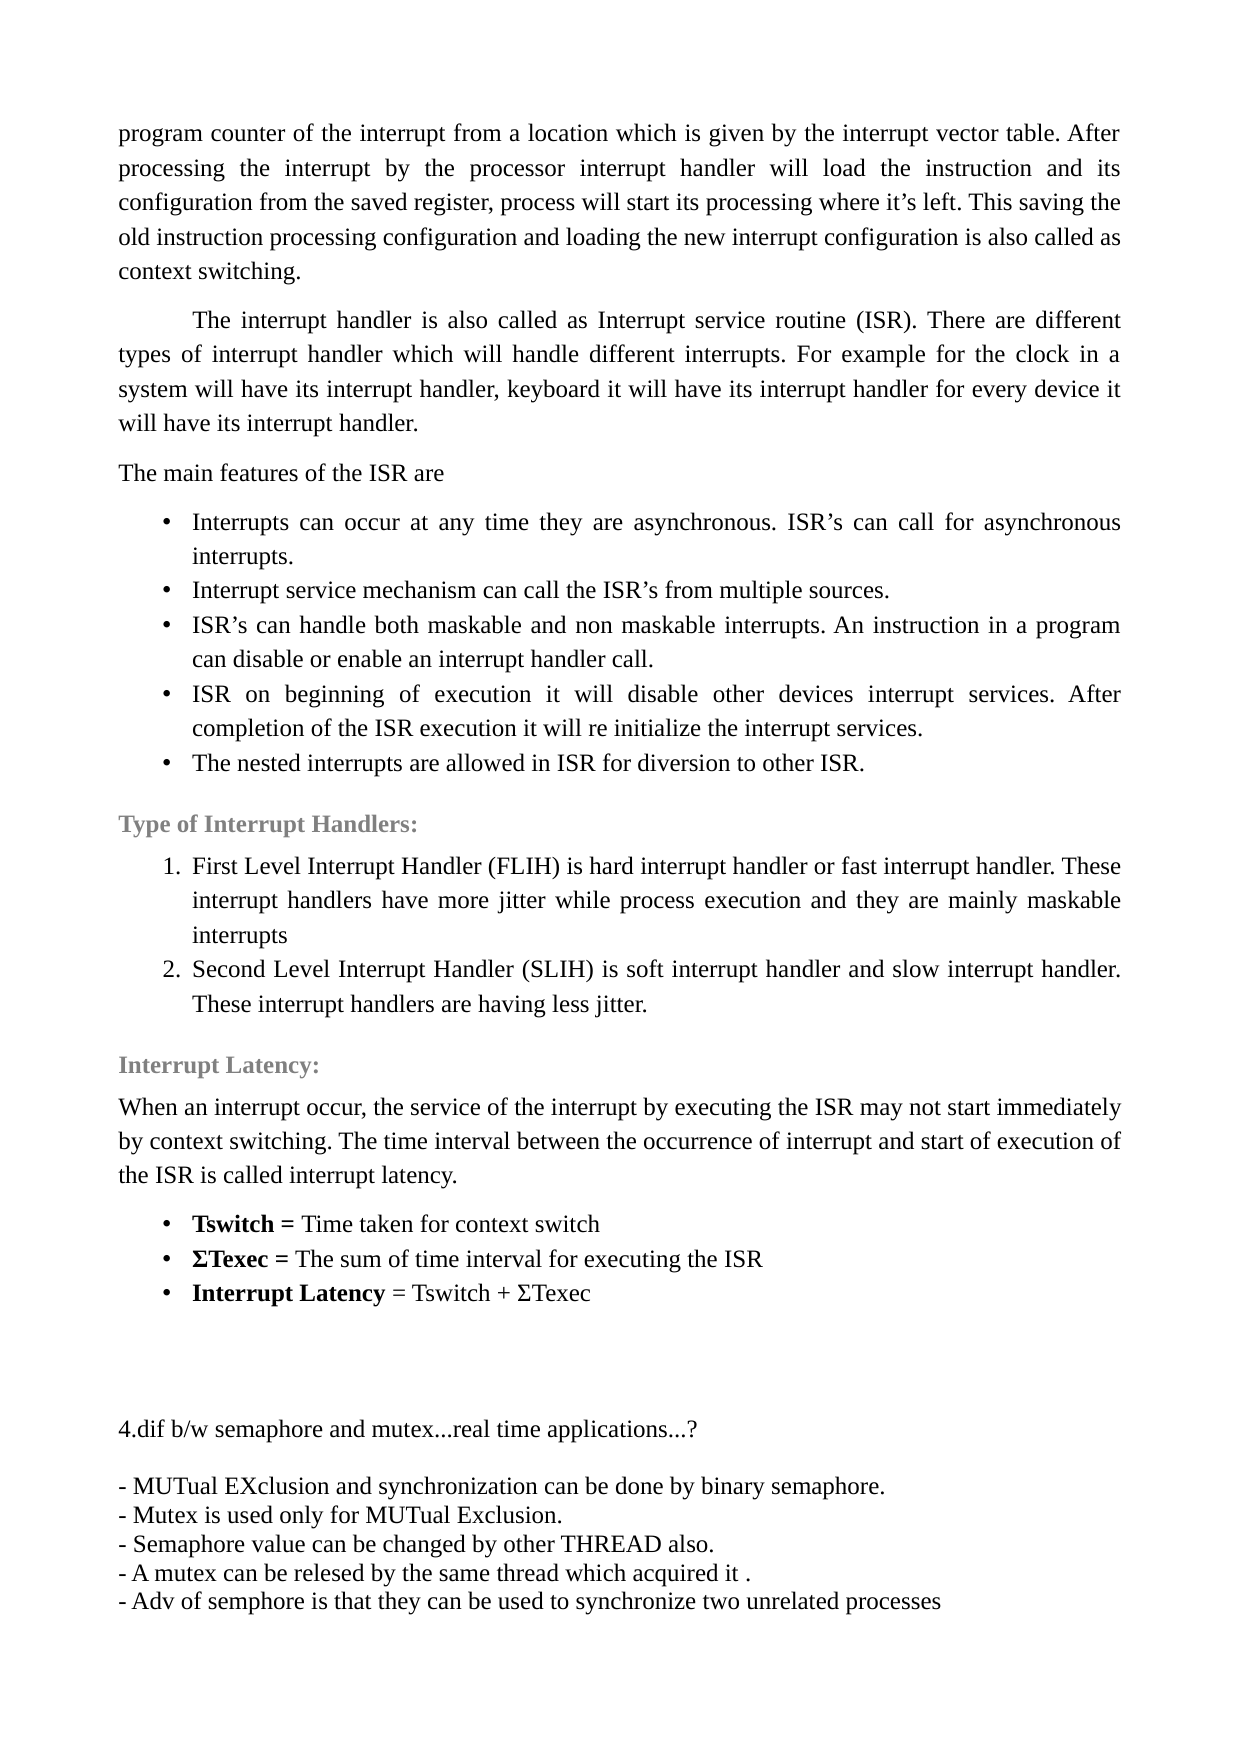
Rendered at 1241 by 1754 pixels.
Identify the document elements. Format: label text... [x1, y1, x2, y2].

list ΣTexec = The sum of time interval for executing the ISR [162, 1244, 1122, 1273]
list Interrupt Latency = Tswitch + ΣTexec [162, 1278, 1122, 1307]
text - Mutex is used only for MUTual Exclusion. [118, 1500, 1122, 1529]
list Second Level Interrupt Handler (SLIH) is soft interrupt handler and slow interrupt handler. These interrupt handlers are having less jitter. [162, 954, 1122, 1017]
text The interrupt handler is also called as Interrupt service routine (ISR). There are different types of interrupt handler which will handle different interrupts. For example for the clock in a system will have its interrupt handler, keyboard it will have its interrupt handler for every device it will have its interrupt handler. [118, 305, 1122, 437]
list ISR on beginning of execution it will disable other devices interrupt services. After completion of the ISR execution it will re initialize the interrupt services. [162, 679, 1122, 742]
text - A mutex can be relesed by the same thread which acquired it . [118, 1558, 1122, 1586]
list ISR’s can handle both maskable and non maskable interrupts. An instruction in a program can disable or enable an interrupt handler call. [162, 610, 1122, 673]
text - MUTual EXclusion and synchronization can be done by binary semaphore. [118, 1471, 1122, 1500]
text When an interrupt occur, the service of the interrupt by executing the ISR may not start immediately by context switching. The time interval between the occurrence of interrupt and start of execution of the ISR is called interrupt latency. [118, 1092, 1122, 1189]
text - Adv of semphore is that they can be used to synchronize two unrelated processes [118, 1586, 1122, 1615]
list Interrupts can occur at any time they are asynchronous. ISR’s can call for asynchronous interrupts. [162, 507, 1122, 570]
text 4.dif b/w semaphore and mutex...real time applications...? [118, 1414, 1122, 1443]
list Tswitch = Time taken for context switch [162, 1209, 1122, 1238]
text program counter of the interrupt from a location which is given by the interrupt vector table. After processing the interrupt by the processor interrupt handler will load the instruction and its configuration from the saved register, process will start its processing where it’s left. This saving the old instruction processing configuration and loading the new interrupt configuration is also called as context switching. [118, 118, 1122, 285]
subtitle Type of Interrupt Handlers: [118, 809, 1122, 838]
list The nested interrupts are allowed in ISR for diversion to other ISR. [162, 748, 1122, 777]
list Interrupt service mechanism can call the ISR’s from multiple sources. [162, 576, 1122, 604]
text - Semaphore value can be changed by other THREAD also. [118, 1529, 1122, 1558]
text The main features of the ISR are [118, 458, 1122, 486]
subtitle Interrupt Latency: [118, 1050, 1122, 1079]
list First Level Interrupt Handler (FLIH) is hard interrupt handler or fast interrupt handler. These interrupt handlers have more jitter while process execution and they are mainly maskable interrupts [162, 851, 1122, 948]
